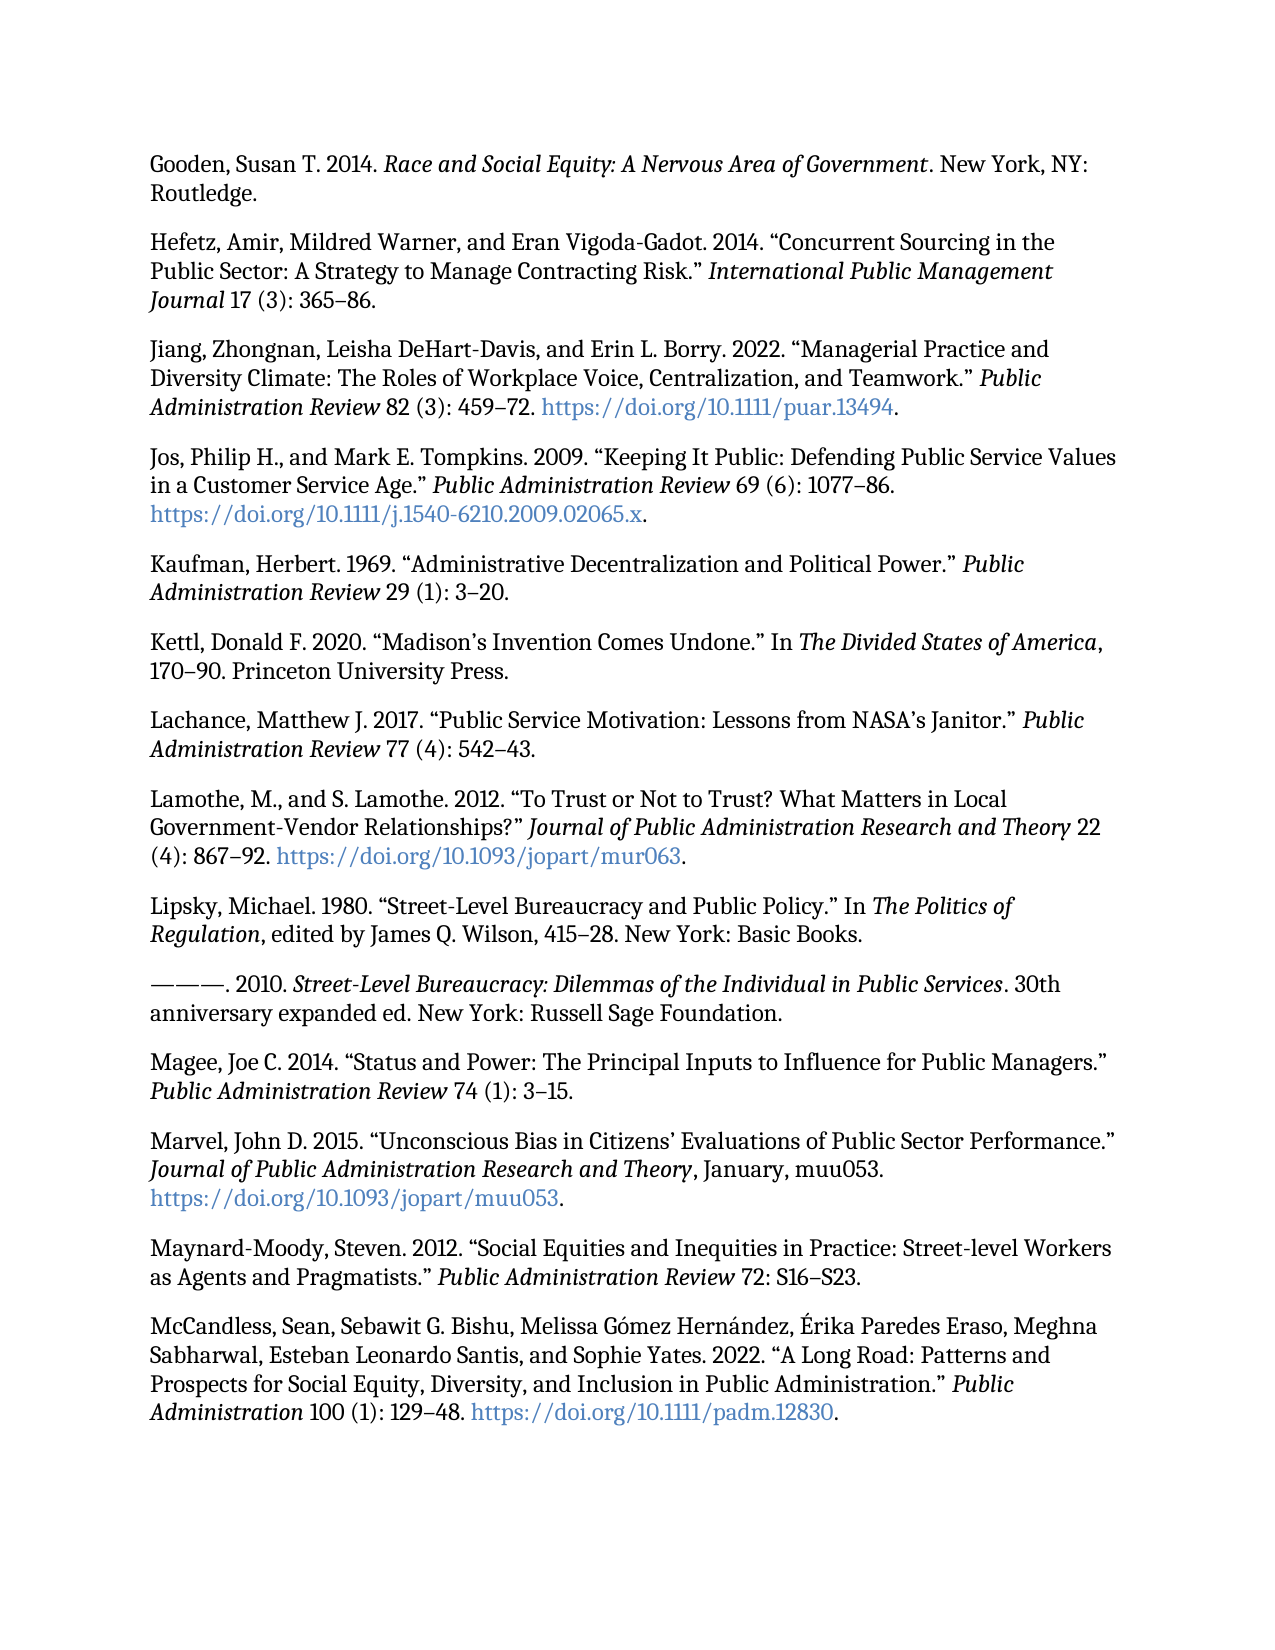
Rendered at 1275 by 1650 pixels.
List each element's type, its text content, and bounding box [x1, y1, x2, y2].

text Lachance, Matthew J. 2017. “Public Service Motivation: Lessons from NASA’s Janitor.” Public Administration Review 77 (4): 542–43. [150, 706, 1125, 764]
text Lipsky, Michael. 1980. “Street-Level Bureaucracy and Public Policy.” In The Politics of Regulation, edited by James Q. Wilson, 415–28. New York: Basic Books. [150, 892, 1125, 949]
text McCandless, Sean, Sebawit G. Bishu, Melissa Gómez Hernández, Érika Paredes Eraso, Meghna Sabharwal, Esteban Leonardo Santis, and Sophie Yates. 2022. “A Long Road: Patterns and Prospects for Social Equity, Diversity, and Inclusion in Public Administration.” Public Administration 100 (1): 129–48. https://doi.org/10.1111/padm.12830. [150, 1312, 1125, 1427]
text Hefetz, Amir, Mildred Warner, and Eran Vigoda-Gadot. 2014. “Concurrent Sourcing in the Public Sector: A Strategy to Manage Contracting Risk.” International Public Management Journal 17 (3): 365–86. [150, 228, 1125, 314]
text Marvel, John D. 2015. “Unconscious Bias in Citizens’ Evaluations of Public Sector Performance.” Journal of Public Administration Research and Theory, January, muu053. https://doi.org/10.1093/jopart/muu053. [150, 1127, 1125, 1213]
text Jos, Philip H., and Mark E. Tompkins. 2009. “Keeping It Public: Defending Public Service Values in a Customer Service Age.” Public Administration Review 69 (6): 1077–86. https://doi.org/10.1111/j.1540-6210.2009.02065.x. [150, 442, 1125, 529]
text Kaufman, Herbert. 1969. “Administrative Decentralization and Political Power.” Public Administration Review 29 (1): 3–20. [150, 549, 1125, 607]
text Gooden, Susan T. 2014. Race and Social Equity: A Nervous Area of Government. New York, NY: Routledge. [150, 150, 1125, 207]
text Lamothe, M., and S. Lamothe. 2012. “To Trust or Not to Trust? What Matters in Local Government-Vendor Relationships?” Journal of Public Administration Research and Theory 22 (4): 867–92. https://doi.org/10.1093/jopart/mur063. [150, 784, 1125, 871]
text ———. 2010. Street-Level Bureaucracy: Dilemmas of the Individual in Public Services. 30th anniversary expanded ed. New York: Russell Sage Foundation. [150, 970, 1125, 1027]
text Jiang, Zhongnan, Leisha DeHart-Davis, and Erin L. Borry. 2022. “Managerial Practice and Diversity Climate: The Roles of Workplace Voice, Centralization, and Teamwork.” Public Administration Review 82 (3): 459–72. https://doi.org/10.1111/puar.13494. [150, 335, 1125, 422]
text Kettl, Donald F. 2020. “Madison’s Invention Comes Undone.” In The Divided States of America, 170–90. Princeton University Press. [150, 628, 1125, 685]
text Maynard-Moody, Steven. 2012. “Social Equities and Inequities in Practice: Street-level Workers as Agents and Pragmatists.” Public Administration Review 72: S16–S23. [150, 1234, 1125, 1291]
text Magee, Joe C. 2014. “Status and Power: The Principal Inputs to Influence for Public Managers.” Public Administration Review 74 (1): 3–15. [150, 1048, 1125, 1106]
